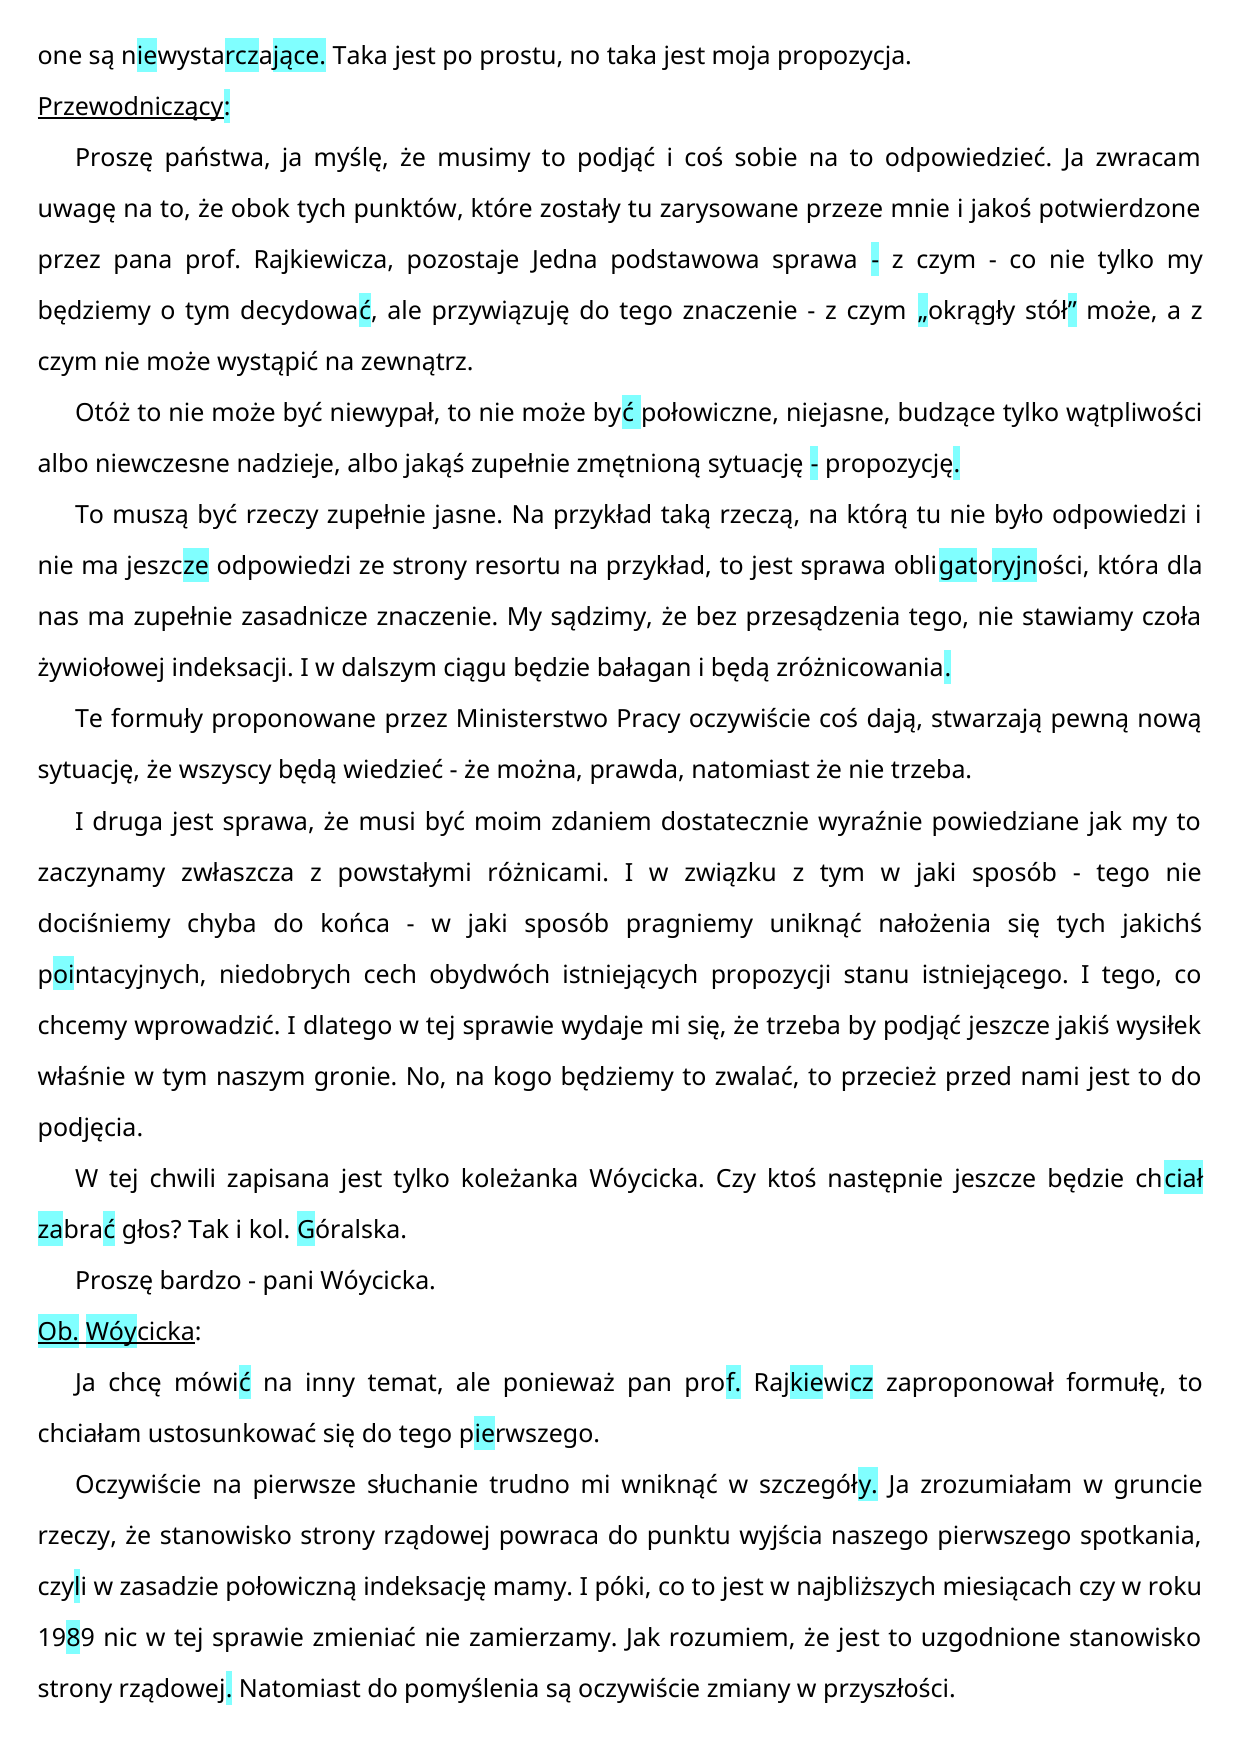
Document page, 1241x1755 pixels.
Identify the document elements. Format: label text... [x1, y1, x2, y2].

text Ja chcę mówić na inny temat, ale ponieważ pan prof. Rajkiewicz zaproponował formułę, to chciałam ustosunkować się do tego pierwszego. [37, 1364, 1203, 1450]
text Przewodniczący: [37, 88, 1203, 123]
text Oczywiście na pierwsze słuchanie trudno mi wniknąć w szczegóły. Ja zrozumiałam w gruncie rzeczy, że stanowisko strony rządowej powraca do punktu wyjścia naszego pierwszego spotkania, czyli w zasadzie połowiczną indeksację mamy. I póki, co to jest w najbliższych miesiącach czy w roku 1989 nic w tej sprawie zmieniać nie zamierzamy. Jak rozumiem, że jest to uzgodnione stanowisko strony rządowej. Natomiast do pomyślenia są oczywiście zmiany w przyszłości. [37, 1467, 1203, 1705]
text To muszą być rzeczy zupełnie jasne. Na przykład taką rzeczą, na którą tu nie było odpowiedzi i nie ma jeszcze odpowiedzi ze strony resortu na przykład, to jest sprawa obligatoryjności, która dla nas ma zupełnie zasadnicze znaczenie. My sądzimy, że bez przesądzenia tego, nie stawiamy czoła żywiołowej indeksacji. I w dalszym ciągu będzie bałagan i będą zróżnicowania. [37, 497, 1203, 684]
text Proszę państwa, ja myślę, że musimy to podjąć i coś sobie na to odpowiedzieć. Ja zwracam uwagę na to, że obok tych punktów, które zostały tu zarysowane przeze mnie i jakoś potwierdzone przez pana prof. Rajkiewicza, pozostaje Jedna podstawowa sprawa - z czym - co nie tylko my będziemy o tym decydować, ale przywiązuję do tego znaczenie - z czym „okrągły stół” może, a z czym nie może wystąpić na zewnątrz. [37, 139, 1203, 378]
text W tej chwili zapisana jest tylko koleżanka Wóycicka. Czy ktoś następnie jeszcze będzie chciał zabrać głos? Tak i kol. Góralska. [37, 1160, 1203, 1246]
text I druga jest sprawa, że musi być moim zdaniem dostatecznie wyraźnie powiedziane jak my to zaczynamy zwłaszcza z powstałymi różnicami. I w związku z tym w jaki sposób - tego nie dociśniemy chyba do końca - w jaki sposób pragniemy uniknąć nałożenia się tych jakichś pointacyjnych, niedobrych cech obydwóch istniejących propozycji stanu istniejącego. I tego, co chcemy wprowadzić. I dlatego w tej sprawie wydaje mi się, że trzeba by podjąć jeszcze jakiś wysiłek właśnie w tym naszym gronie. No, na kogo będziemy to zwalać, to przecież przed nami jest to do podjęcia. [37, 803, 1203, 1143]
text Proszę bardzo - pani Wóycicka. [37, 1262, 1203, 1297]
text Te formuły proponowane przez Ministerstwo Pracy oczywiście coś dają, stwarzają pewną nową sytuację, że wszyscy będą wiedzieć - że można, prawda, natomiast że nie trzeba. [37, 701, 1203, 786]
text Ob. Wóycicka: [37, 1313, 1203, 1348]
text one są niewystarczające. Taka jest po prostu, no taka jest moja propozycja. [37, 37, 1203, 72]
text Otóż to nie może być niewypał, to nie może być połowiczne, niejasne, budzące tylko wątpliwości albo niewczesne nadzieje, albo jakąś zupełnie zmętnioną sytuację - propozycję. [37, 395, 1203, 480]
